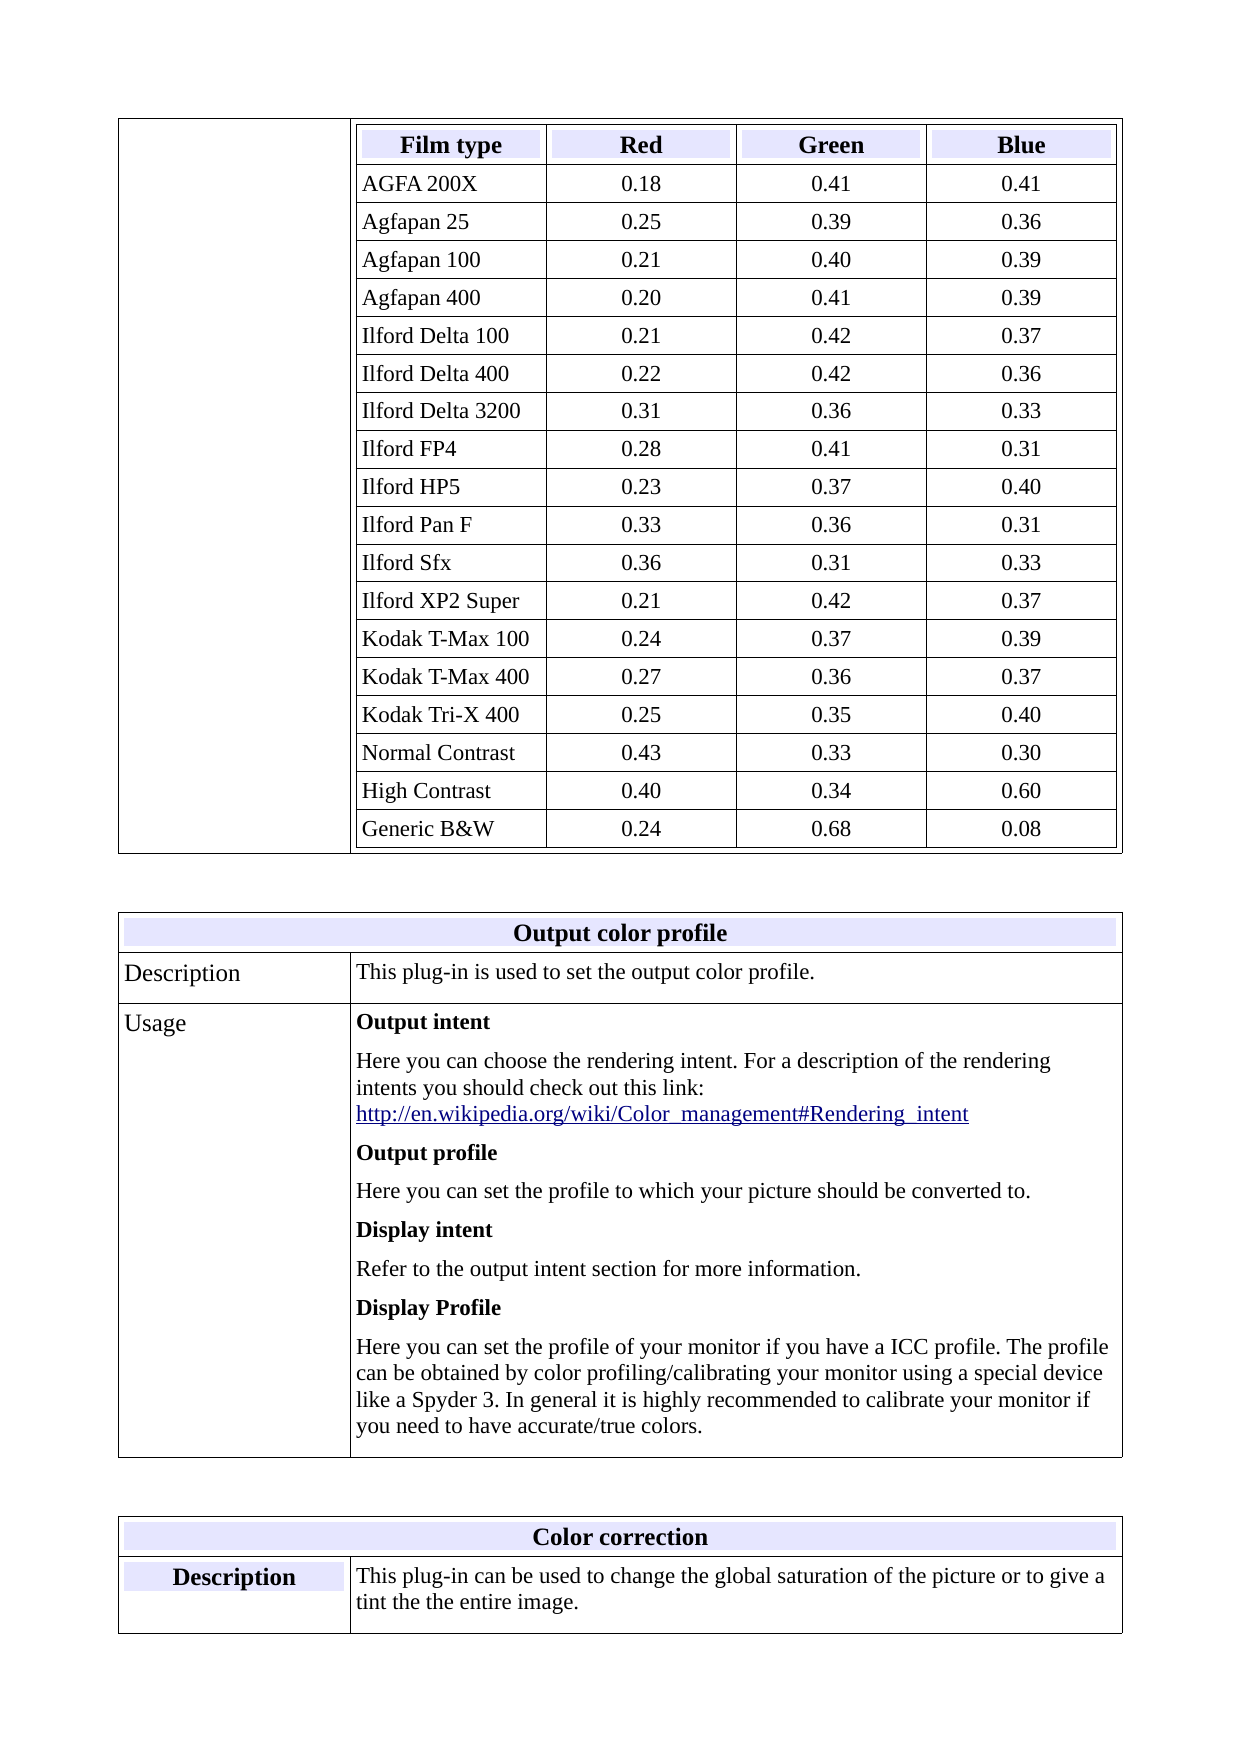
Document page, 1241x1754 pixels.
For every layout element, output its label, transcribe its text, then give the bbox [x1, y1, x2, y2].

table_cell 0.34 [737, 772, 926, 809]
table_cell 0.31 [737, 545, 926, 581]
table_cell 0.25 [547, 696, 736, 733]
table_cell 0.40 [547, 772, 736, 809]
table_cell 0.33 [547, 507, 736, 543]
table_cell 0.40 [927, 696, 1116, 733]
table_cell 0.42 [737, 317, 926, 354]
table_cell 0.43 [547, 734, 736, 771]
table_cell 0.33 [927, 545, 1116, 581]
table_cell 0.31 [547, 393, 736, 430]
table_cell 0.21 [547, 241, 736, 278]
table_cell Agfapan 100 [357, 241, 546, 278]
table_header Film type [357, 125, 546, 164]
table_cell 0.37 [927, 317, 1116, 354]
table_cell 0.24 [547, 810, 736, 847]
table_header Red [547, 125, 736, 164]
table_cell Agfapan 25 [357, 203, 546, 240]
table_cell 0.39 [927, 279, 1116, 316]
table_cell 0.36 [737, 507, 926, 543]
table_cell Ilford Delta 100 [357, 317, 546, 354]
table_cell 0.22 [547, 355, 736, 392]
table_cell [119, 119, 350, 853]
table_cell Normal Contrast [357, 734, 546, 771]
table_cell 0.30 [927, 734, 1116, 771]
table_cell 0.41 [737, 431, 926, 468]
table_cell 0.42 [737, 582, 926, 619]
table_cell Ilford Pan F [357, 507, 546, 543]
table_cell Ilford Delta 3200 [357, 393, 546, 430]
table_cell Description [119, 953, 350, 1002]
table_cell Kodak T-Max 400 [357, 658, 546, 695]
table_cell Ilford Delta 400 [357, 355, 546, 392]
table_cell 0.20 [547, 279, 736, 316]
table_cell 0.39 [927, 620, 1116, 657]
table_cell Agfapan 400 [357, 279, 546, 316]
table_cell 0.37 [927, 658, 1116, 695]
table_cell 0.36 [927, 203, 1116, 240]
table_header Output color profile [119, 913, 1122, 952]
table_cell 0.21 [547, 317, 736, 354]
table_cell 0.21 [547, 582, 736, 619]
table_cell 0.41 [737, 279, 926, 316]
table_cell 0.31 [927, 507, 1116, 543]
table_cell 0.36 [927, 355, 1116, 392]
table_cell Usage [119, 1004, 350, 1457]
table_cell 0.36 [737, 393, 926, 430]
table_cell 0.37 [737, 620, 926, 657]
table_cell 0.24 [547, 620, 736, 657]
table_cell 0.37 [737, 469, 926, 506]
table_cell 0.41 [927, 165, 1116, 202]
table_cell 0.36 [547, 545, 736, 581]
table_cell This plug-in is used to set the output color profile. [351, 953, 1122, 1002]
table_cell Ilford Sfx [357, 545, 546, 581]
table_cell AGFA 200X [357, 165, 546, 202]
table_cell 0.18 [547, 165, 736, 202]
table_cell Kodak Tri-X 400 [357, 696, 546, 733]
table_header Color correction [119, 1517, 1122, 1556]
table_cell 0.28 [547, 431, 736, 468]
table_cell Kodak T-Max 100 [357, 620, 546, 657]
table_cell 0.31 [927, 431, 1116, 468]
table_cell Ilford FP4 [357, 431, 546, 468]
table_cell 0.36 [737, 658, 926, 695]
table_cell Description [119, 1557, 350, 1633]
table_header Blue [927, 125, 1116, 164]
table_cell Output intent Here you can choose the rendering intent. For a description of the rendering intents you should check out this link: http://en.wikipedia.org/wiki/Color_management#Rendering_intent Output profile Here you can set the profile to which your picture should be converted to. Display intent Refer to the output intent section for more information. Display Profile Here you can set the profile of your monitor if you have a ICC profile. The profile can be obtained by color profiling/calibrating your monitor using a special device like a Spyder 3. In general it is highly recommended to calibrate your monitor if you need to have accurate/true colors. [351, 1004, 1122, 1457]
table_cell 0.37 [927, 582, 1116, 619]
table_cell High Contrast [357, 772, 546, 809]
table_cell 0.08 [927, 810, 1116, 847]
table_cell This plug-in can be used to change the global saturation of the picture or to give a tint the the entire image. [351, 1557, 1122, 1633]
table_cell 0.25 [547, 203, 736, 240]
table_cell 0.39 [737, 203, 926, 240]
table_cell 0.33 [737, 734, 926, 771]
table_cell 0.35 [737, 696, 926, 733]
table_cell 0.40 [737, 241, 926, 278]
table_cell Ilford HP5 [357, 469, 546, 506]
table_cell 0.33 [927, 393, 1116, 430]
table_cell 0.42 [737, 355, 926, 392]
table_cell 0.39 [927, 241, 1116, 278]
table_header Green [737, 125, 926, 164]
table_cell 0.68 [737, 810, 926, 847]
table_cell [351, 119, 1122, 853]
table_cell 0.23 [547, 469, 736, 506]
table_cell Ilford XP2 Super [357, 582, 546, 619]
table_cell 0.41 [737, 165, 926, 202]
table_cell 0.27 [547, 658, 736, 695]
table_cell Generic B&W [357, 810, 546, 847]
table_cell 0.60 [927, 772, 1116, 809]
table_cell 0.40 [927, 469, 1116, 506]
